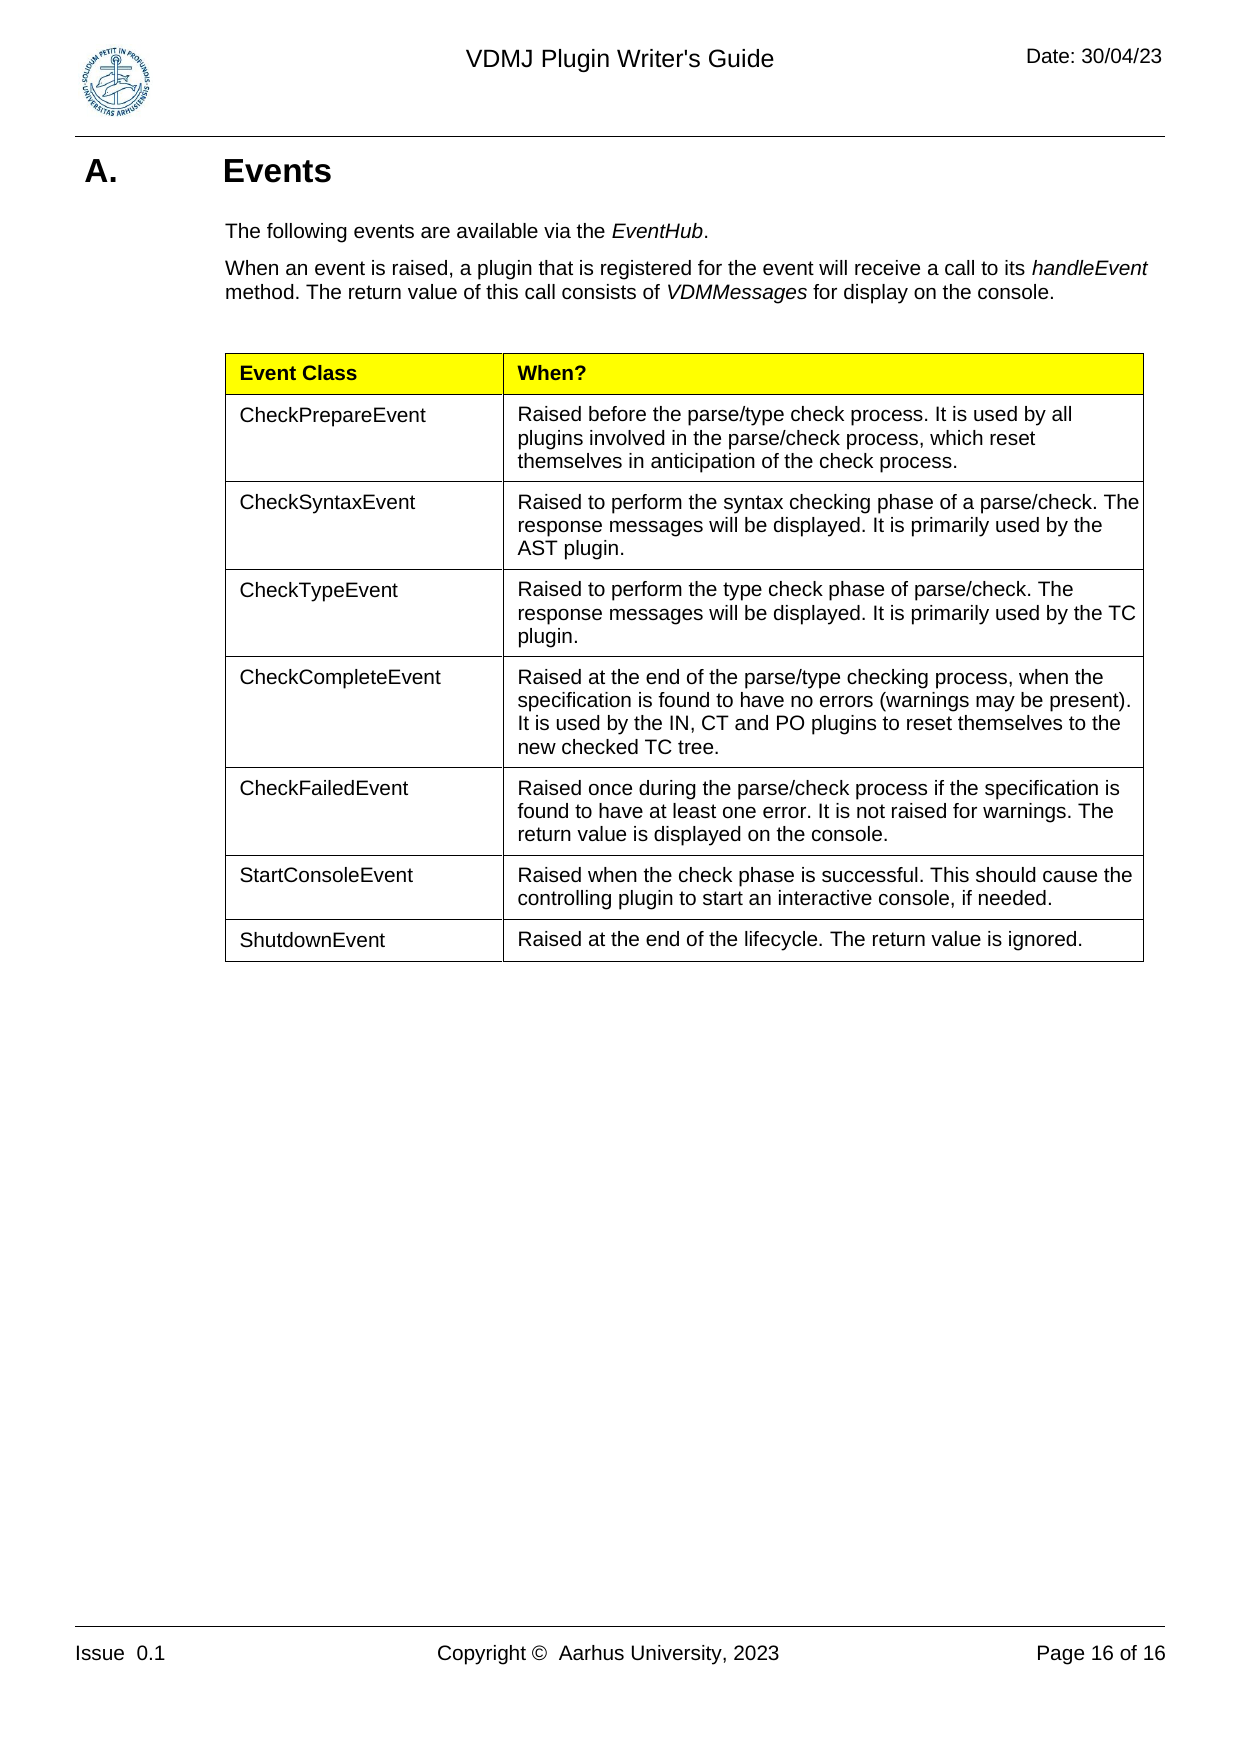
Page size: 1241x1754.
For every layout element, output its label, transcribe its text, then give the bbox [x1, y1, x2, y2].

picture [78, 44, 153, 120]
text When an event is raised, a plugin that is registered for the event will receive a call to its handleEvent method. The return value of this call consists of VDMMessages for display on the console. [225, 256, 1165, 304]
text The following events are available via the EventHub. [225, 220, 1165, 244]
table_cell Raised once during the parse/check process if the specification is found to have at least one error. It is not raised for warnings. The return value is displayed on the console. [504, 768, 1143, 855]
table_cell CheckTypeEvent [226, 570, 502, 656]
table_header Event Class [226, 354, 502, 394]
table_header When? [504, 354, 1143, 394]
table_cell Raised before the parse/type check process. It is used by all plugins involved in the parse/check process, which reset themselves in anticipation of the check process. [504, 395, 1143, 481]
table_cell Raised to perform the type check phase of parse/check. The response messages will be displayed. It is primarily used by the TC plugin. [504, 570, 1143, 656]
table_cell Raised when the check phase is successful. This should cause the controlling plugin to start an interactive console, if needed. [504, 856, 1143, 919]
table_cell Raised to perform the syntax checking phase of a parse/check. The response messages will be displayed. It is primarily used by the AST plugin. [504, 482, 1143, 569]
table_cell CheckSyntaxEvent [226, 482, 502, 569]
table_cell Raised at the end of the parse/type checking process, when the specification is found to have no errors (warnings may be present). It is used by the IN, CT and PO plugins to reset themselves to the new checked TC tree. [504, 657, 1143, 767]
table_cell CheckFailedEvent [226, 768, 502, 855]
table_cell Raised at the end of the lifecycle. The return value is ignored. [504, 920, 1143, 961]
table_cell CheckCompleteEvent [226, 657, 502, 767]
table_cell StartConsoleEvent [226, 856, 502, 919]
table_cell CheckPrepareEvent [226, 395, 502, 481]
table_cell ShutdownEvent [226, 920, 502, 961]
subtitle Events [75, 152, 1165, 190]
